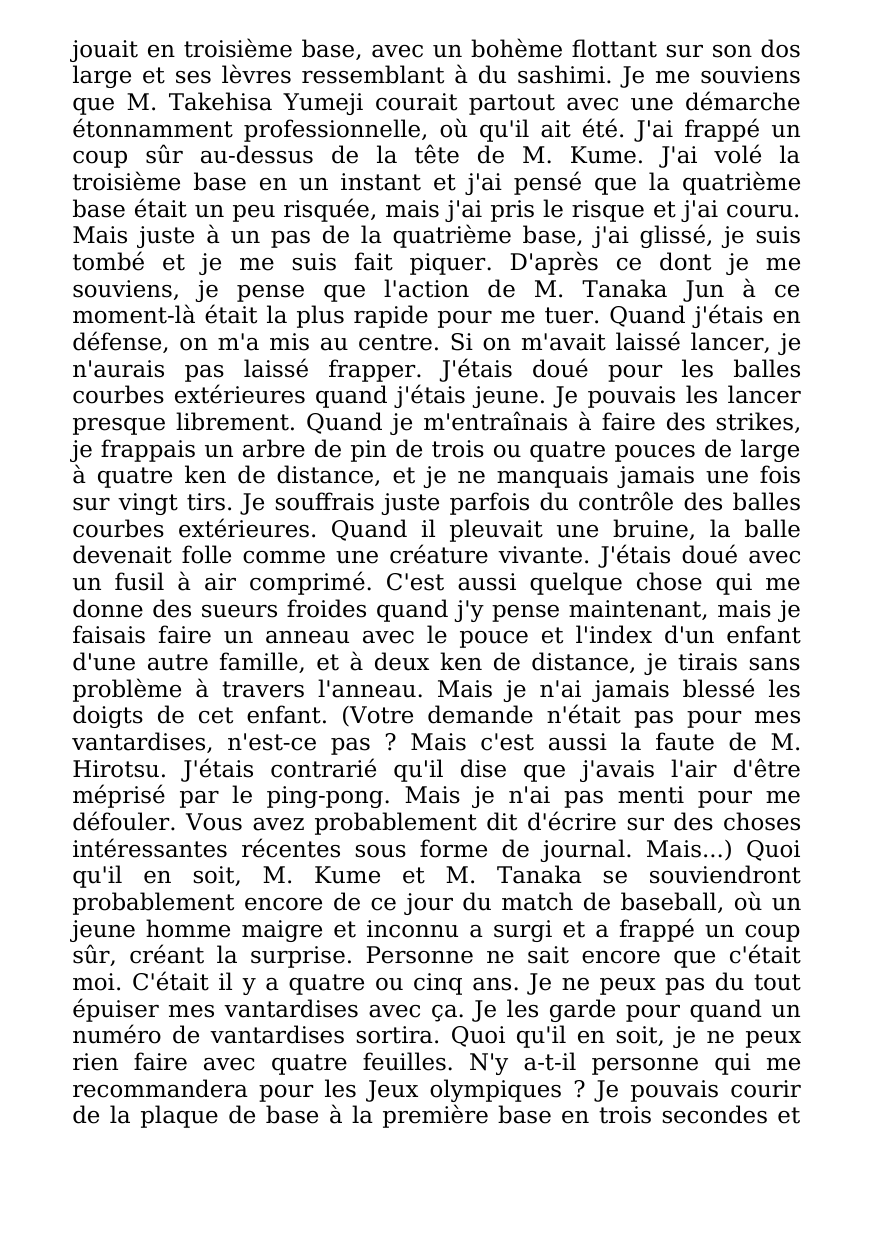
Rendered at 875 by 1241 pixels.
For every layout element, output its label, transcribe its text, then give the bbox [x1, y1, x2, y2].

text jouait en troisième base, avec un bohème flottant sur son dos large et ses lèvres ressemblant à du sashimi. Je me souviens que M. Takehisa Yumeji courait partout avec une démarche étonnamment professionnelle, où qu'il ait été. J'ai frappé un coup sûr au-dessus de la tête de M. Kume. J'ai volé la troisième base en un instant et j'ai pensé que la quatrième base était un peu risquée, mais j'ai pris le risque et j'ai couru. Mais juste à un pas de la quatrième base, j'ai glissé, je suis tombé et je me suis fait piquer. D'après ce dont je me souviens, je pense que l'action de M. Tanaka Jun à ce moment-là était la plus rapide pour me tuer. Quand j'étais en défense, on m'a mis au centre. Si on m'avait laissé lancer, je n'aurais pas laissé frapper. J'étais doué pour les balles courbes extérieures quand j'étais jeune. Je pouvais les lancer presque librement. Quand je m'entraînais à faire des strikes, je frappais un arbre de pin de trois ou quatre pouces de large à quatre ken de distance, et je ne manquais jamais une fois sur vingt tirs. Je souffrais juste parfois du contrôle des balles courbes extérieures. Quand il pleuvait une bruine, la balle devenait folle comme une créature vivante. J'étais doué avec un fusil à air comprimé. C'est aussi quelque chose qui me donne des sueurs froides quand j'y pense maintenant, mais je faisais faire un anneau avec le pouce et l'index d'un enfant d'une autre famille, et à deux ken de distance, je tirais sans problème à travers l'anneau. Mais je n'ai jamais blessé les doigts de cet enfant. (Votre demande n'était pas pour mes vantardises, n'est-ce pas ? Mais c'est aussi la faute de M. Hirotsu. J'étais contrarié qu'il dise que j'avais l'air d'être méprisé par le ping-pong. Mais je n'ai pas menti pour me défouler. Vous avez probablement dit d'écrire sur des choses intéressantes récentes sous forme de journal. Mais...) Quoi qu'il en soit, M. Kume et M. Tanaka se souviendront probablement encore de ce jour du match de baseball, où un jeune homme maigre et inconnu a surgi et a frappé un coup sûr, créant la surprise. Personne ne sait encore que c'était moi. C'était il y a quatre ou cinq ans. Je ne peux pas du tout épuiser mes vantardises avec ça. Je les garde pour quand un numéro de vantardises sortira. Quoi qu'il en soit, je ne peux rien faire avec quatre feuilles. N'y a-t-il personne qui me recommandera pour les Jeux olympiques ? Je pouvais courir de la plaque de base à la première base en trois secondes et [72, 36, 802, 1129]
